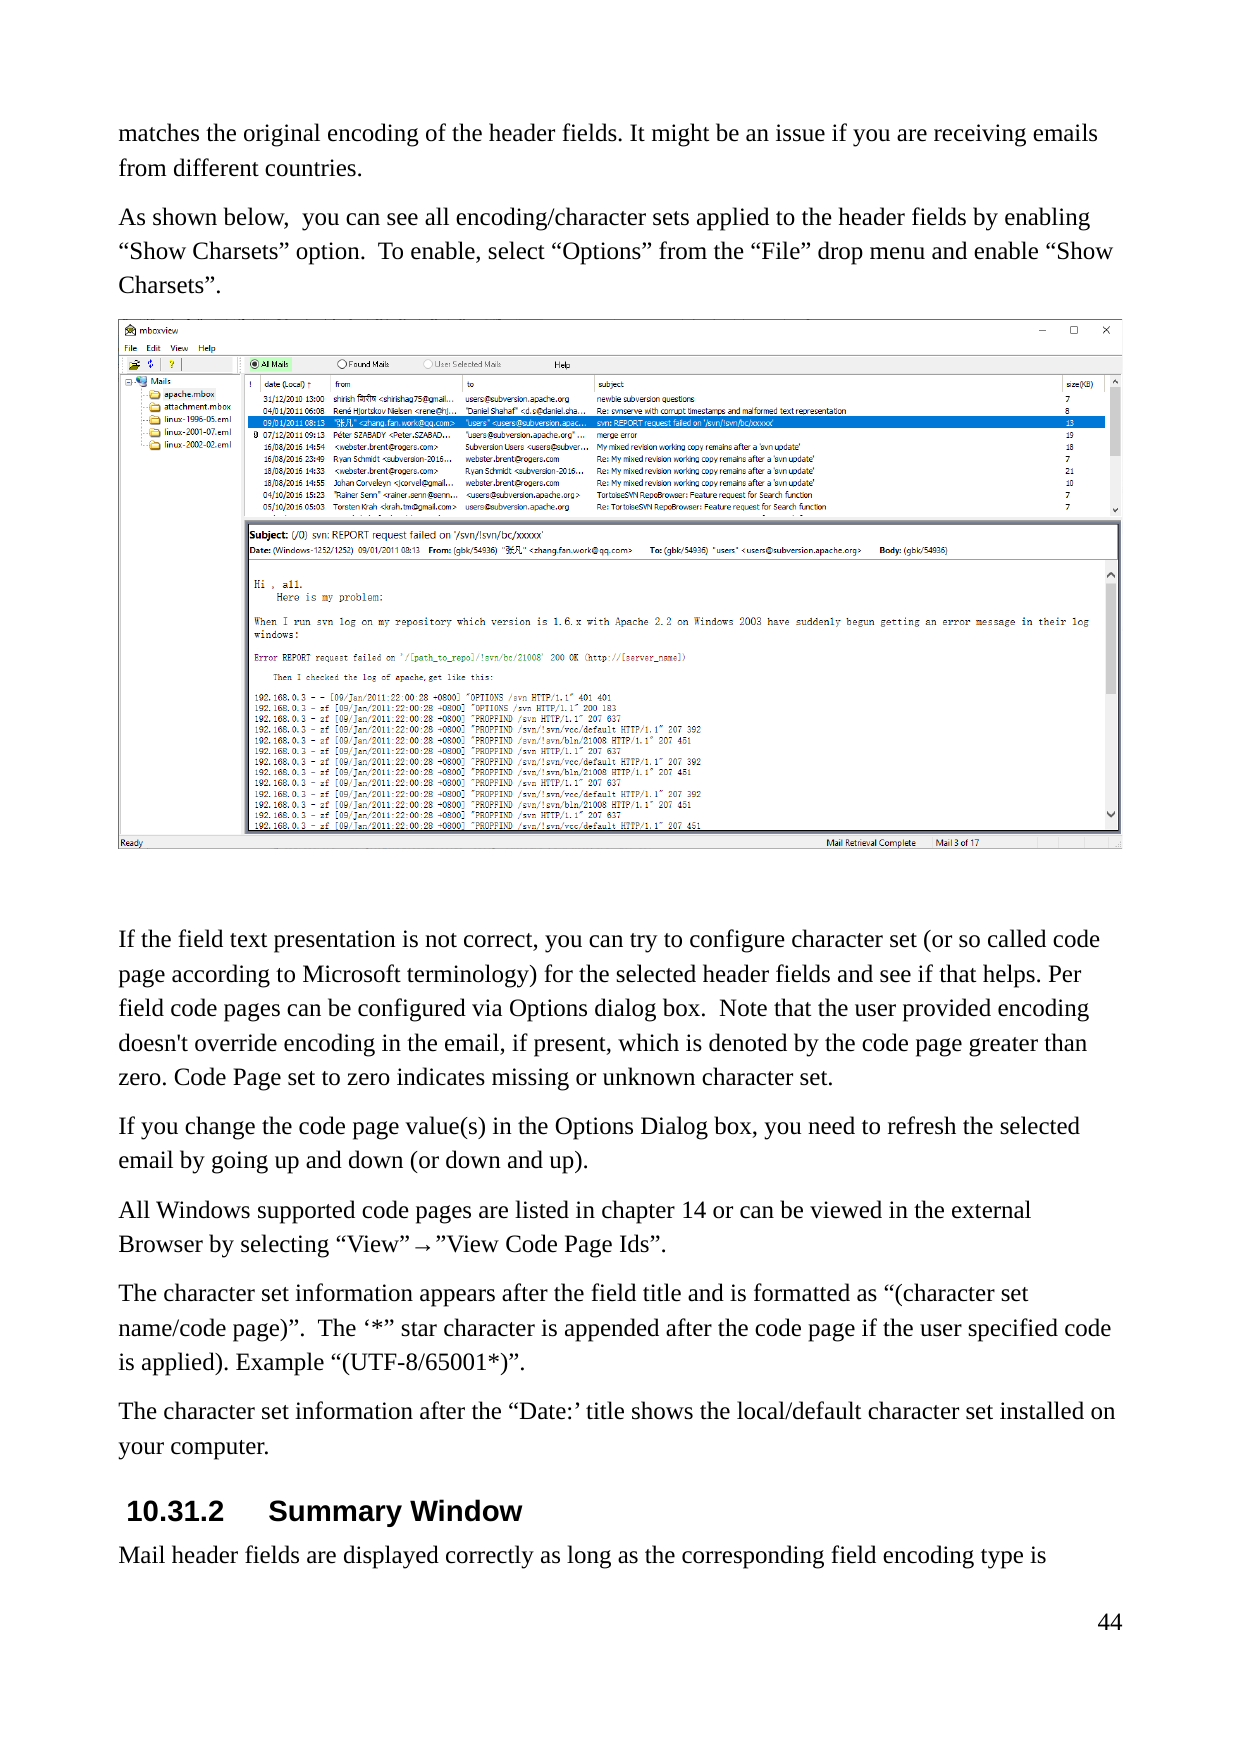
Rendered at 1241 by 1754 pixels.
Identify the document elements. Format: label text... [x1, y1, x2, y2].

text If you change the code page value(s) in the Options Dialog box, you need to refresh the selected email by going up and down (or down and up). [118, 1111, 1122, 1174]
subtitle Summary Window [118, 1494, 1122, 1528]
text All Windows supported code pages are listed in chapter 14 or can be viewed in the external Browser by selecting “View”→”View Code Page Ids”. [118, 1195, 1122, 1258]
text Mail header fields are displayed correctly as long as the corresponding field encoding type is [118, 1541, 1122, 1569]
text If the field text presentation is not correct, you can try to configure character set (or so called code page according to Microsoft terminology) for the selected header fields and see if that helps. Per field code pages can be configured via Options dialog box. Note that the user provided encoding doesn't override encoding in the email, if present, which is denoted by the code page greater than zero. Code Page set to zero indicates missing or unknown character set. [118, 924, 1122, 1091]
text The character set information appears after the field title and is formatted as “(character set name/code page)”. The ‘*” star character is appended after the code page if the user specified code is applied). Example “(UTF-8/65001*)”. [118, 1278, 1122, 1376]
text matches the original encoding of the header fields. It might be an issue if you are receiving emails from different countries. [118, 118, 1122, 181]
picture [118, 319, 1123, 849]
text As shown below, you can see all encoding/character sets applied to the header fields by enabling “Show Charsets” option. To enable, select “Options” from the “File” drop menu and enable “Show Charsets”. [118, 202, 1122, 299]
text The character set information after the “Date:’ title shows the local/default character set installed on your computer. [118, 1396, 1122, 1459]
